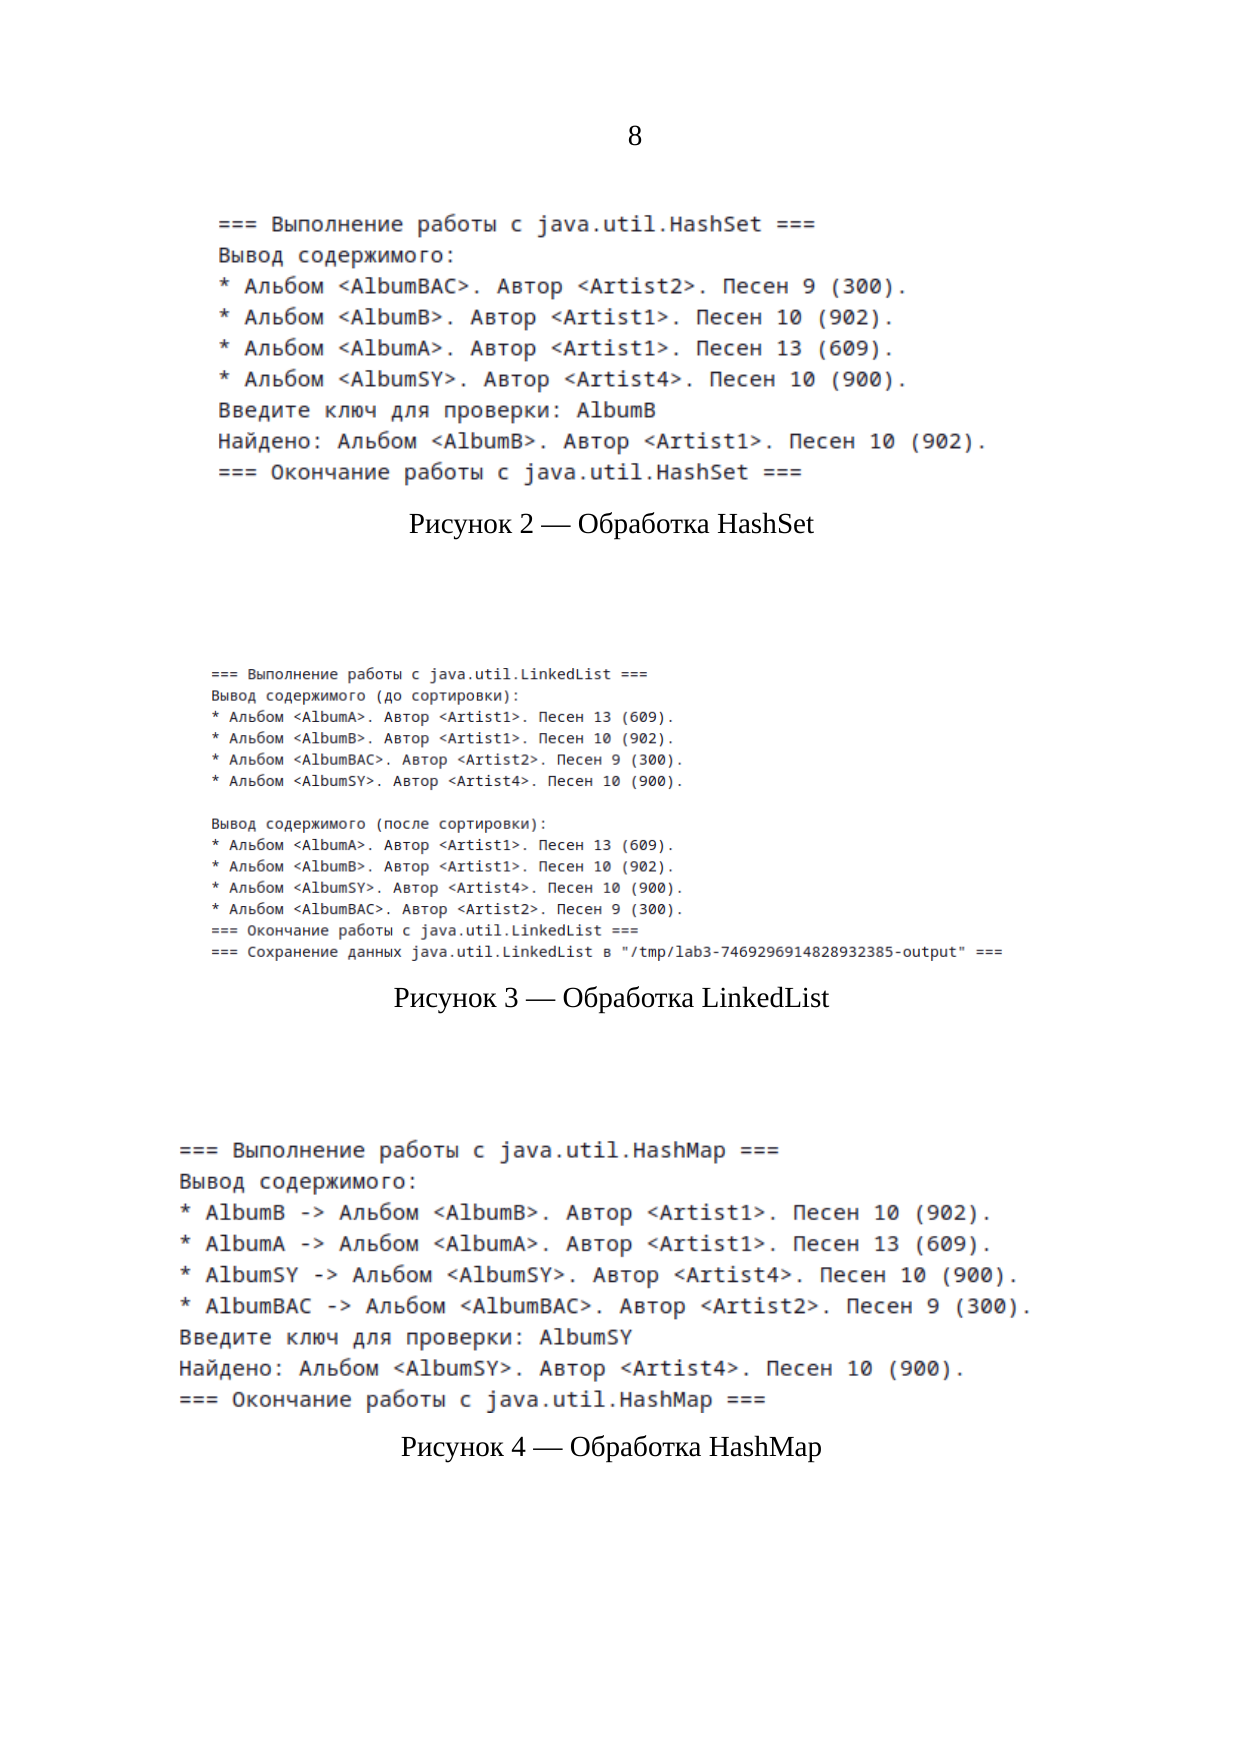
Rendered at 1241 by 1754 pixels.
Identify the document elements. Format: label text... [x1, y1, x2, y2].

text Рисунок 3 — Обработка LinkedList [211, 964, 1012, 1013]
text Рисунок 4 — Обработка HashMap [179, 1413, 1043, 1463]
picture [179, 1137, 1044, 1413]
picture [218, 211, 1004, 490]
text Рисунок 2 — Обработка HashSet [218, 490, 1004, 540]
picture [211, 663, 1012, 964]
